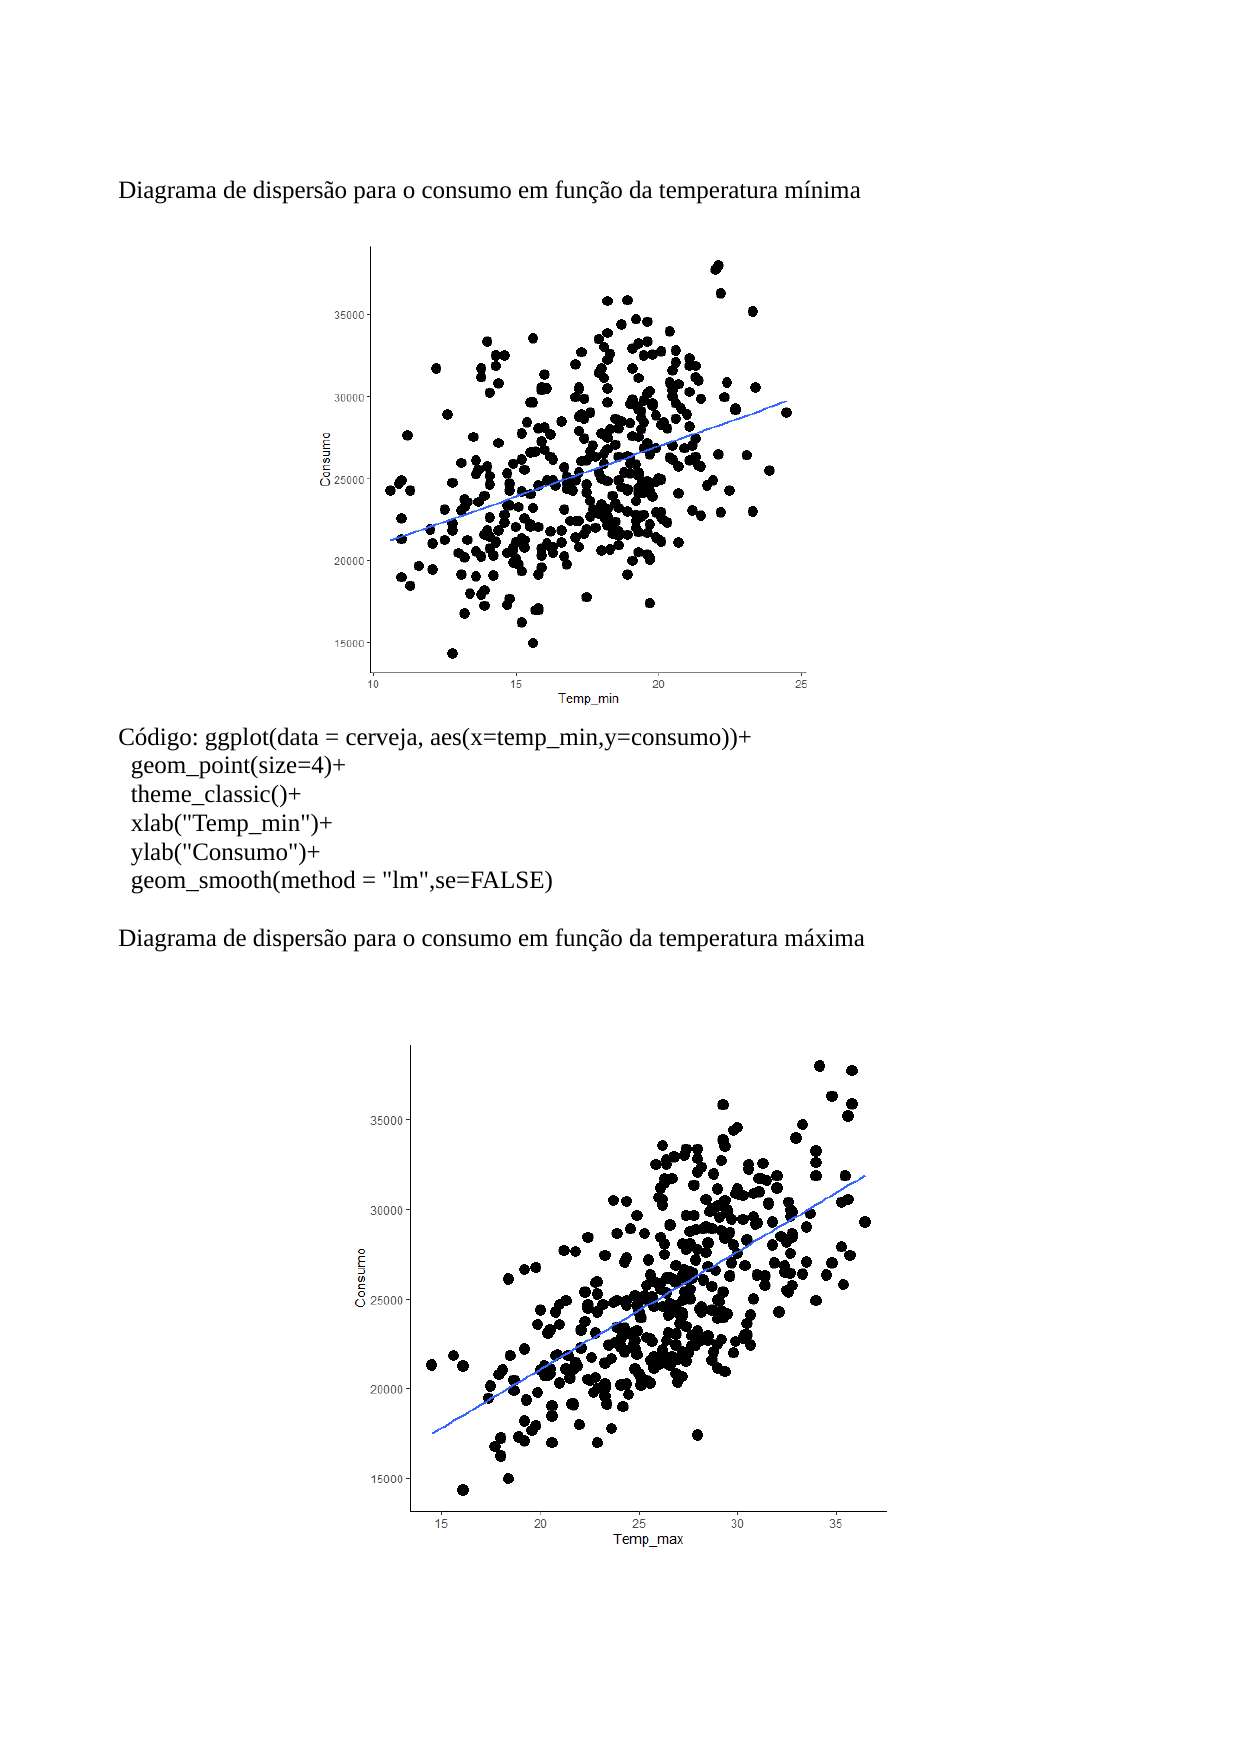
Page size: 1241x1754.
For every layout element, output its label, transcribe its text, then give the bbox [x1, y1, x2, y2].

text Diagrama de dispersão para o consumo em função da temperatura máxima [118, 923, 1122, 952]
picture [346, 1038, 894, 1553]
text Diagrama de dispersão para o consumo em função da temperatura mínima [118, 176, 1122, 204]
text Código: ggplot(data = cerveja, aes(x=temp_min,y=consumo))+ geom_point(size=4)+ theme_classic()+ xlab("Temp_min")+ ylab("Consumo")+ geom_smooth(method = "lm",se=FALSE) [118, 722, 1122, 894]
picture [312, 241, 813, 711]
